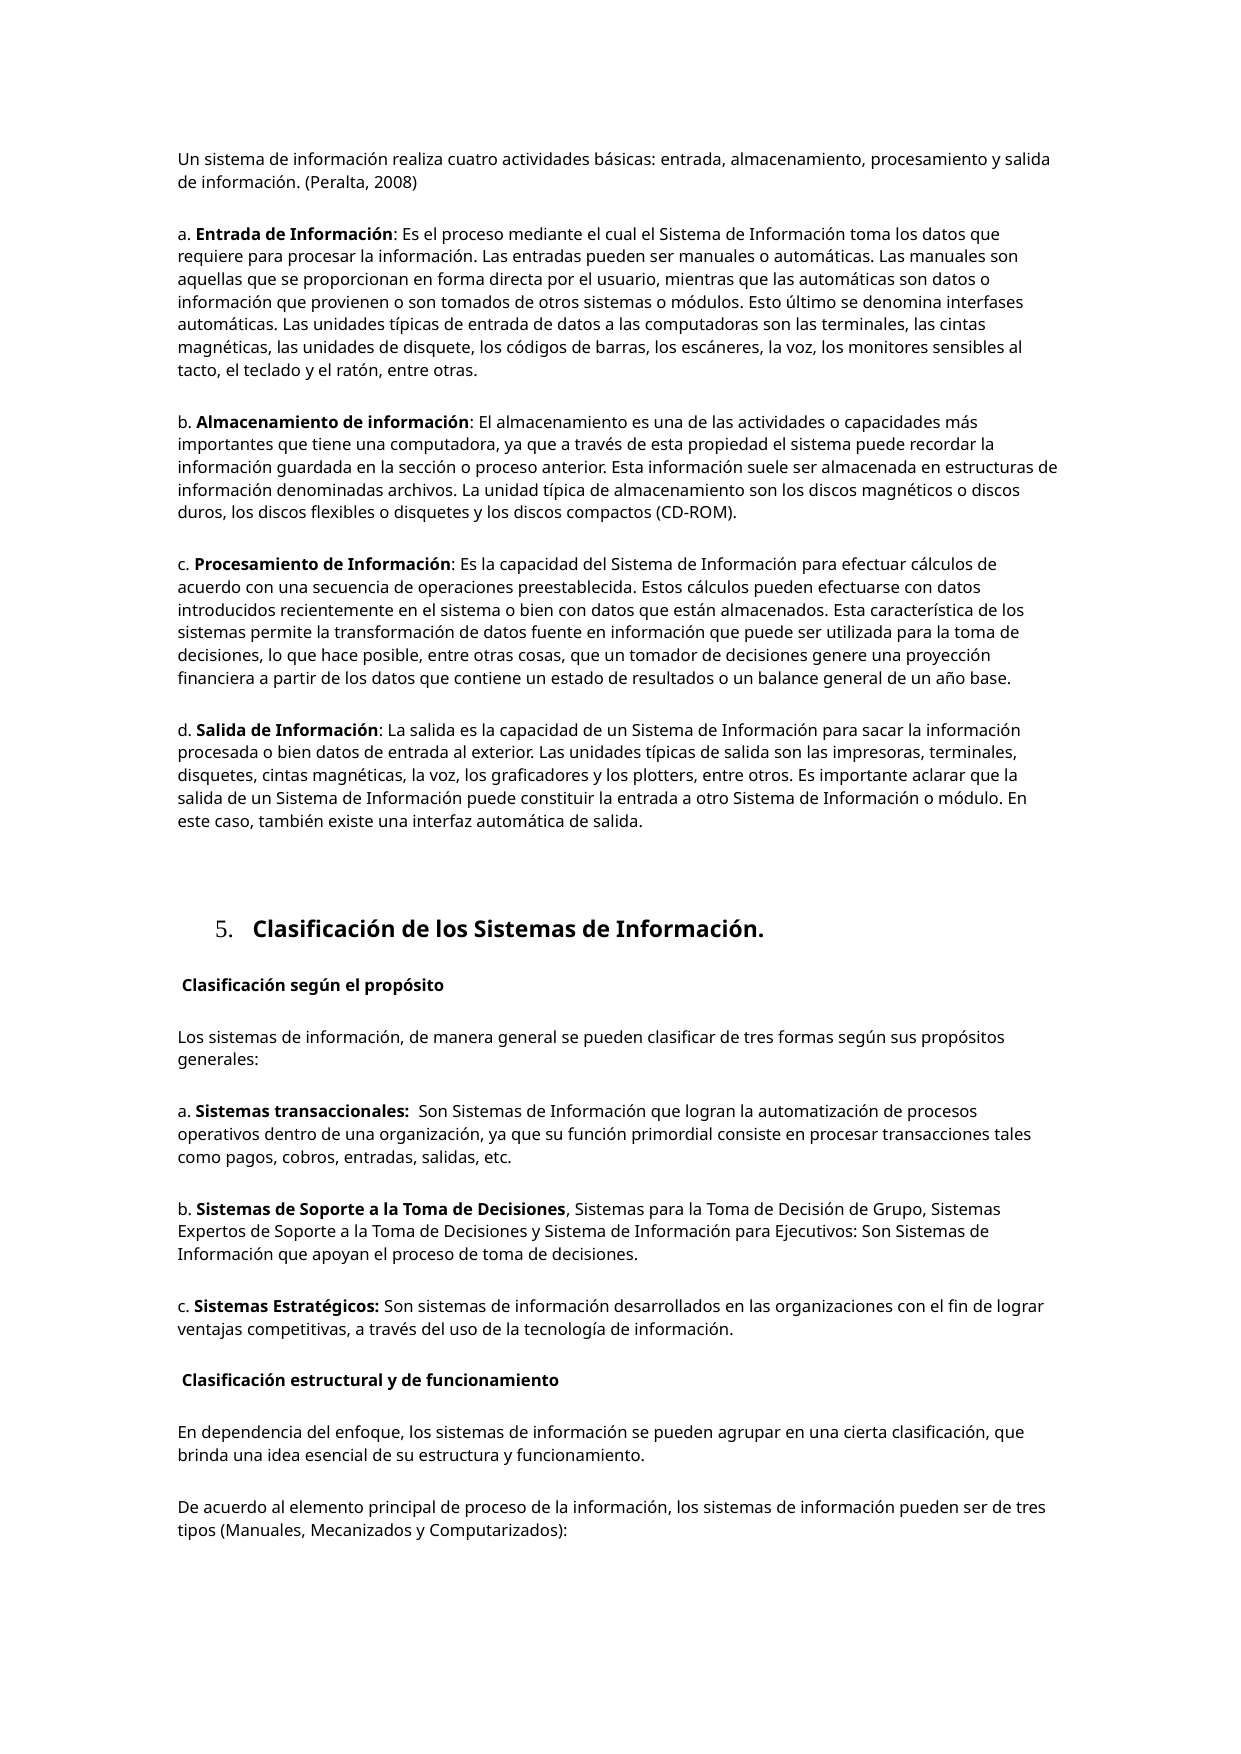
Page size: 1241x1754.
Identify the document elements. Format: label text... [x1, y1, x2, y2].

text c. Procesamiento de Información: Es la capacidad del Sistema de Información para efectuar cálculos de acuerdo con una secuencia de operaciones preestablecida. Estos cálculos pueden efectuarse con datos introducidos recientemente en el sistema o bien con datos que están almacenados. Esta característica de los sistemas permite la transformación de datos fuente en información que puede ser utilizada para la toma de decisiones, lo que hace posible, entre otras cosas, que un tomador de decisiones genere una proyección financiera a partir de los datos que contiene un estado de resultados o un balance general de un año base. [177, 553, 1063, 689]
text a. Entrada de Información: Es el proceso mediante el cual el Sistema de Información toma los datos que requiere para procesar la información. Las entradas pueden ser manuales o automáticas. Las manuales son aquellas que se proporcionan en forma directa por el usuario, mientras que las automáticas son datos o información que provienen o son tomados de otros sistemas o módulos. Esto último se denomina interfases automáticas. Las unidades típicas de entrada de datos a las computadoras son las terminales, las cintas magnéticas, las unidades de disquete, los códigos de barras, los escáneres, la voz, los monitores sensibles al tacto, el teclado y el ratón, entre otras. [177, 222, 1063, 381]
text b. Sistemas de Soporte a la Toma de Decisiones, Sistemas para la Toma de Decisión de Grupo, Sistemas Expertos de Soporte a la Toma de Decisiones y Sistema de Información para Ejecutivos: Son Sistemas de Información que apoyan el proceso de toma de decisiones. [177, 1197, 1063, 1265]
text a. Sistemas transaccionales: Son Sistemas de Información que logran la automatización de procesos operativos dentro de una organización, ya que su función primordial consiste en procesar transacciones tales como pagos, cobros, entradas, salidas, etc. [177, 1100, 1063, 1168]
text Clasificación estructural y de funcionamiento [177, 1369, 1063, 1392]
text c. Sistemas Estratégicos: Son sistemas de información desarrollados en las organizaciones con el fin de lograr ventajas competitivas, a través del uso de la tecnología de información. [177, 1294, 1063, 1340]
list Clasificación de los Sistemas de Información. [215, 913, 1063, 944]
text b. Almacenamiento de información: El almacenamiento es una de las actividades o capacidades más importantes que tiene una computadora, ya que a través de esta propiedad el sistema puede recordar la información guardada en la sección o proceso anterior. Esta información suele ser almacenada en estructuras de información denominadas archivos. La unidad típica de almacenamiento son los discos magnéticos o discos duros, los discos flexibles o disquetes y los discos compactos (CD-ROM). [177, 410, 1063, 524]
text Un sistema de información realiza cuatro actividades básicas: entrada, almacenamiento, procesamiento y salida de información. (Peralta, 2008) [177, 148, 1063, 193]
text Clasificación según el propósito [177, 973, 1063, 996]
text Los sistemas de información, de manera general se pueden clasificar de tres formas según sus propósitos generales: [177, 1025, 1063, 1071]
text En dependencia del enfoque, los sistemas de información se pueden agrupar en una cierta clasificación, que brinda una idea esencial de su estructura y funcionamiento. [177, 1421, 1063, 1466]
text De acuerdo al elemento principal de proceso de la información, los sistemas de información pueden ser de tres tipos (Manuales, Mecanizados y Computarizados): [177, 1496, 1063, 1541]
text d. Salida de Información: La salida es la capacidad de un Sistema de Información para sacar la información procesada o bien datos de entrada al exterior. Las unidades típicas de salida son las impresoras, terminales, disquetes, cintas magnéticas, la voz, los graficadores y los plotters, entre otros. Es importante aclarar que la salida de un Sistema de Información puede constituir la entrada a otro Sistema de Información o módulo. En este caso, también existe una interfaz automática de salida. [177, 718, 1063, 832]
